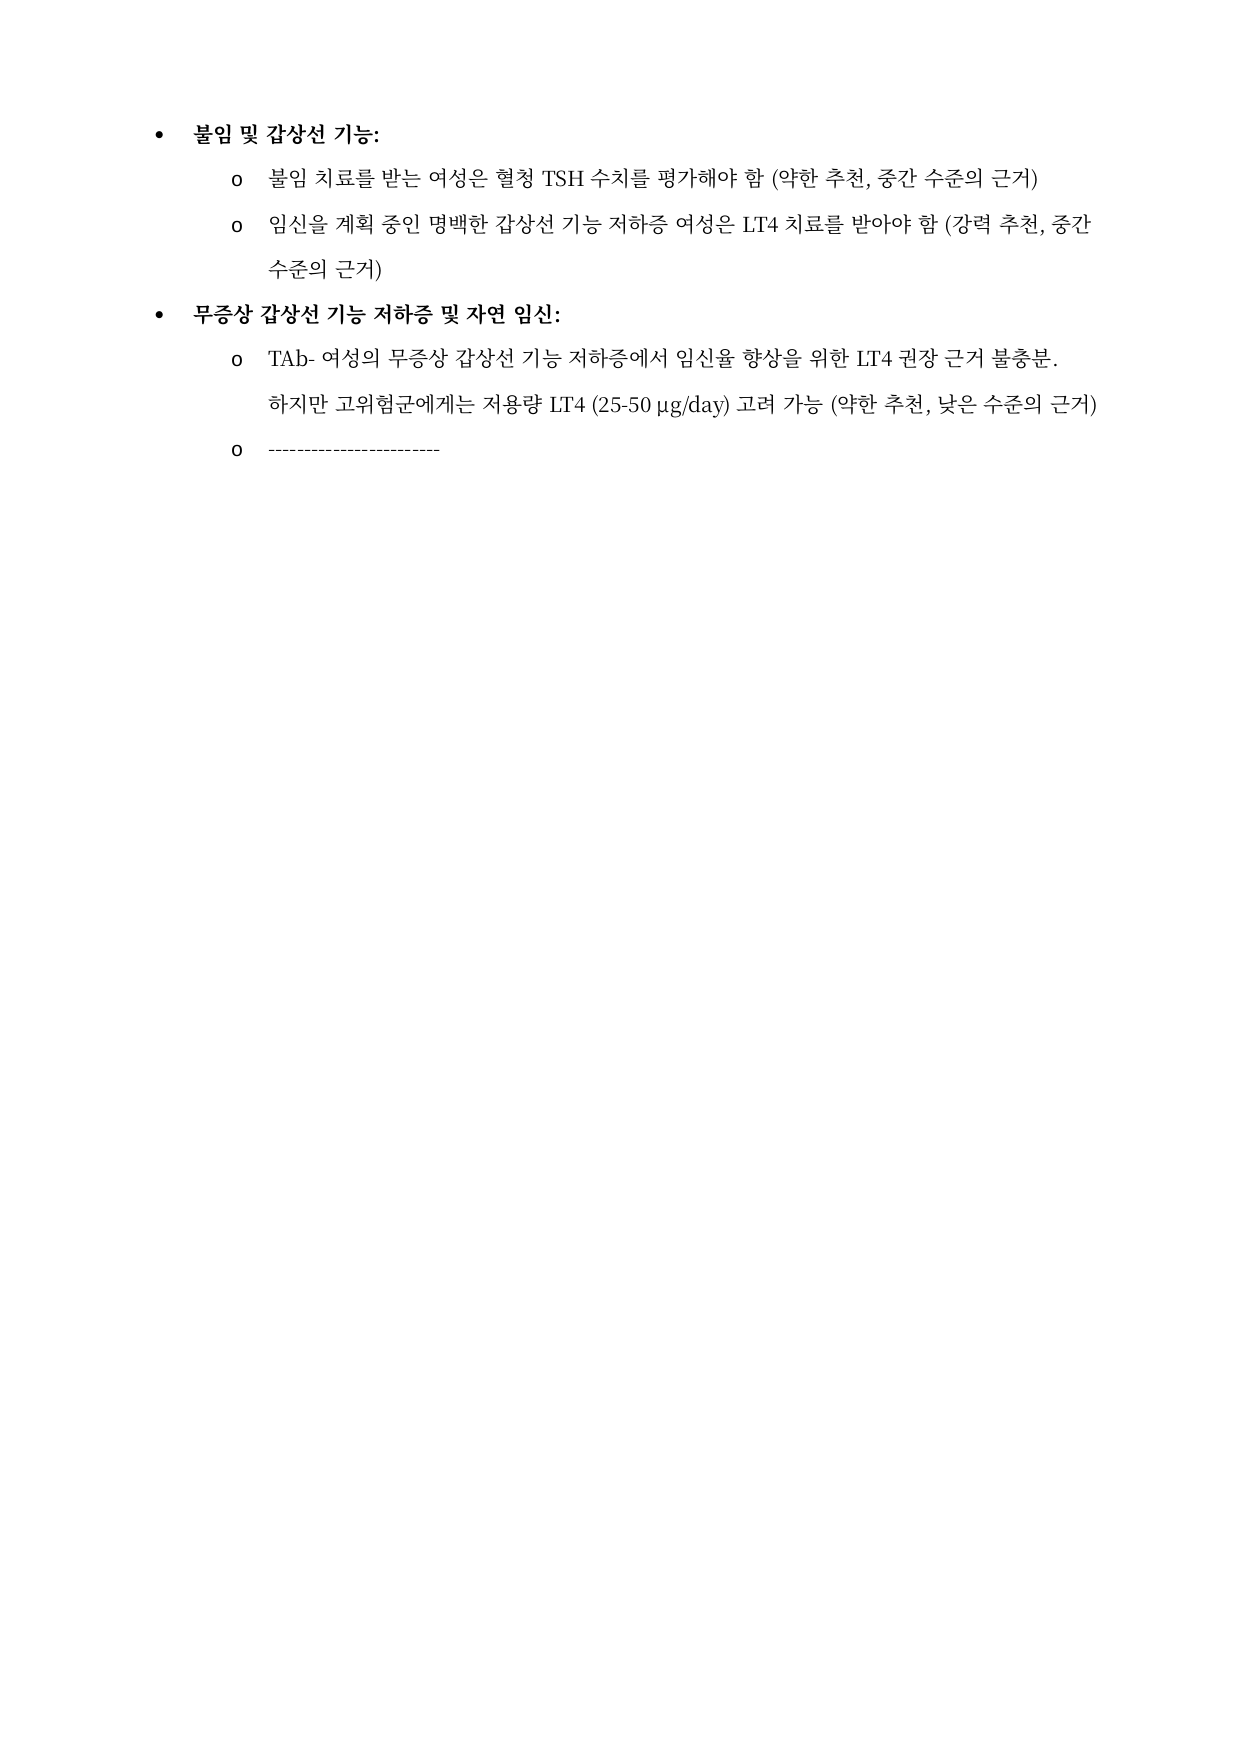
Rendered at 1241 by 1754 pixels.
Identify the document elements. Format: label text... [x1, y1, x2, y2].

list 불임 및 갑상선 기능: [156, 118, 1122, 148]
list 임신을 계획 중인 명백한 갑상선 기능 저하증 여성은 LT4 치료를 받아야 함 (강력 추천, 중간 수준의 근거) [231, 208, 1122, 283]
list TAb- 여성의 무증상 갑상선 기능 저하증에서 임신율 향상을 위한 LT4 권장 근거 불충분. 하지만 고위험군에게는 저용량 LT4 (25-50 μg/day) 고려 가능 (약한 추천, 낮은 수준의 근거) [231, 343, 1122, 418]
list 무증상 갑상선 기능 저하증 및 자연 임신: [156, 298, 1122, 328]
list ------------------------ [231, 433, 1122, 463]
list 불임 치료를 받는 여성은 혈청 TSH 수치를 평가해야 함 (약한 추천, 중간 수준의 근거) [231, 163, 1122, 193]
